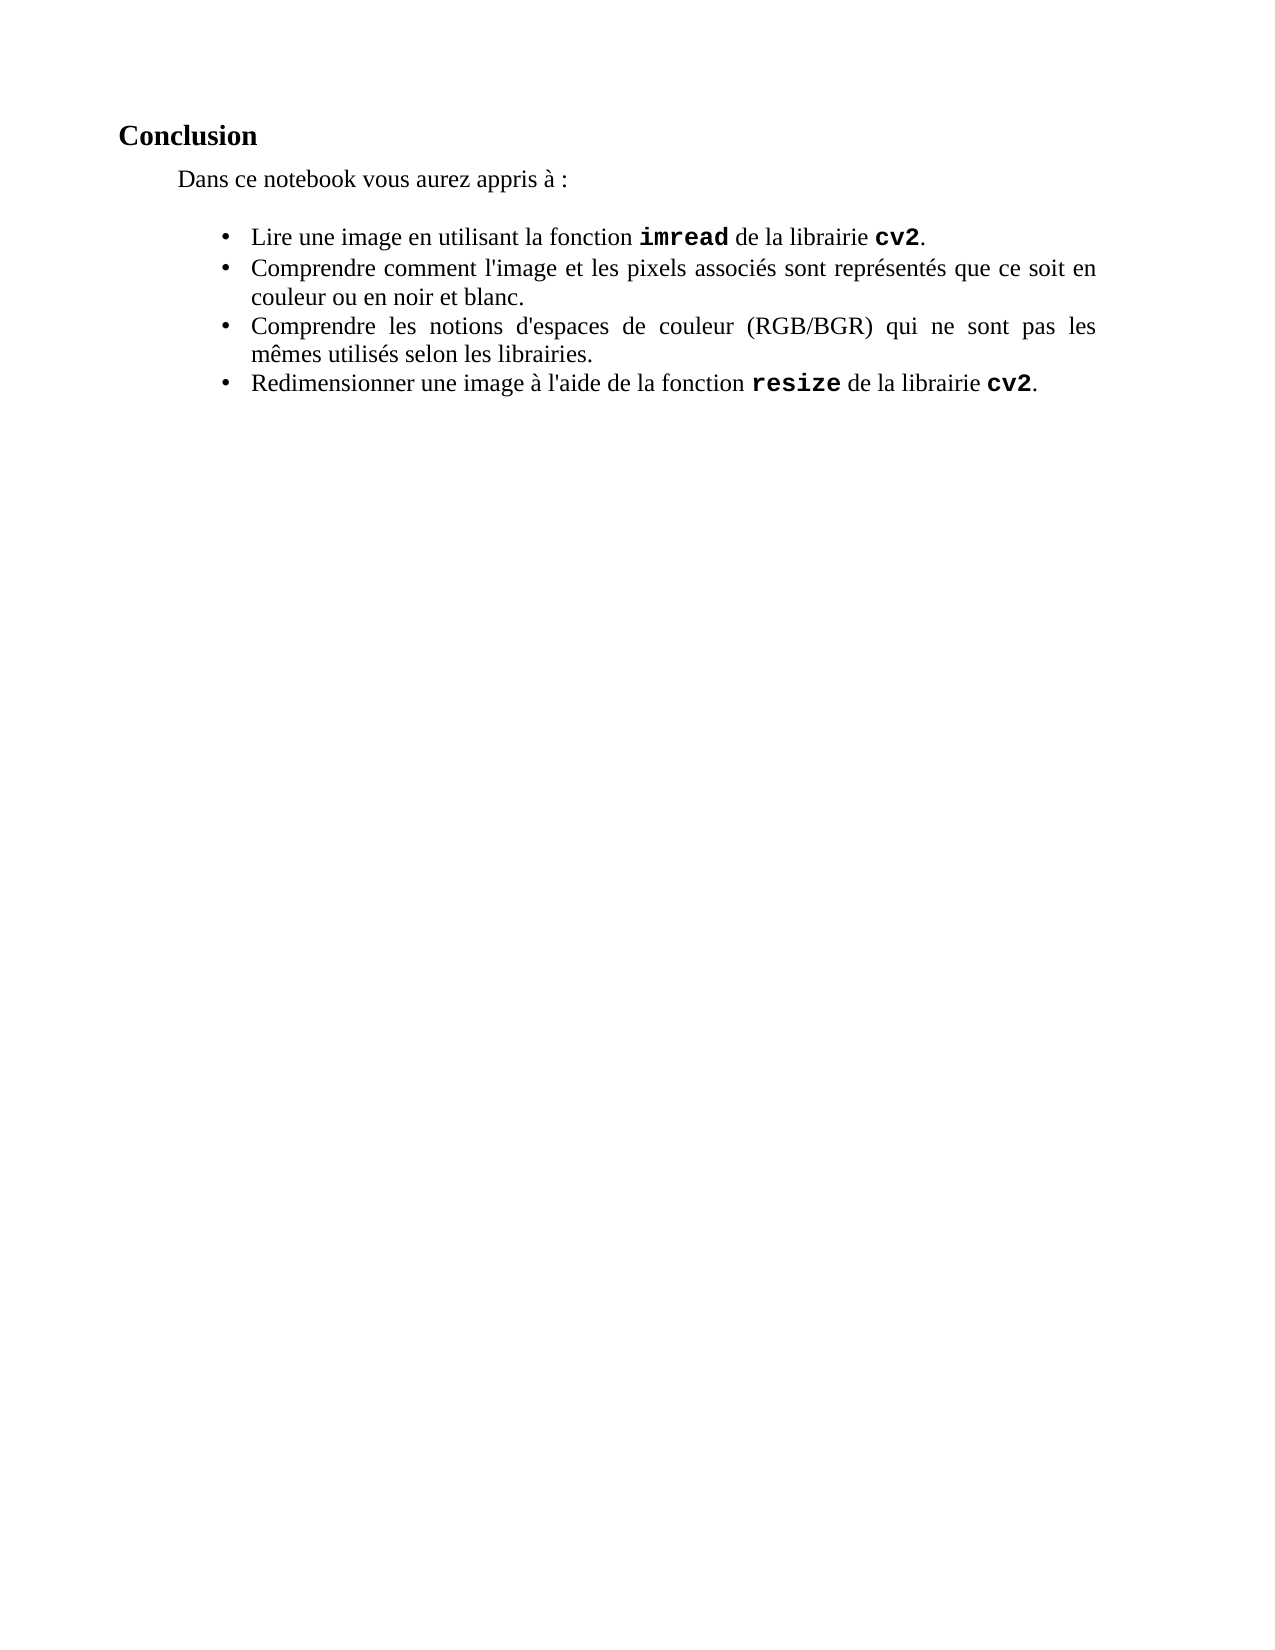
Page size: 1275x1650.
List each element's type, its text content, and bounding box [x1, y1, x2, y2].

list Comprendre les notions d'espaces de couleur (RGB/BGR) qui ne sont pas les mêmes utilisés selon les librairies. [221, 311, 1098, 368]
list Redimensionner une image à l'aide de la fonction resize de la librairie cv2. [221, 368, 1098, 399]
list Lire une image en utilisant la fonction imread de la librairie cv2. [221, 222, 1098, 253]
subtitle Conclusion [118, 118, 1157, 152]
list Comprendre comment l'image et les pixels associés sont représentés que ce soit en couleur ou en noir et blanc. [221, 253, 1098, 311]
text Dans ce notebook vous aurez appris à : [177, 164, 1098, 193]
